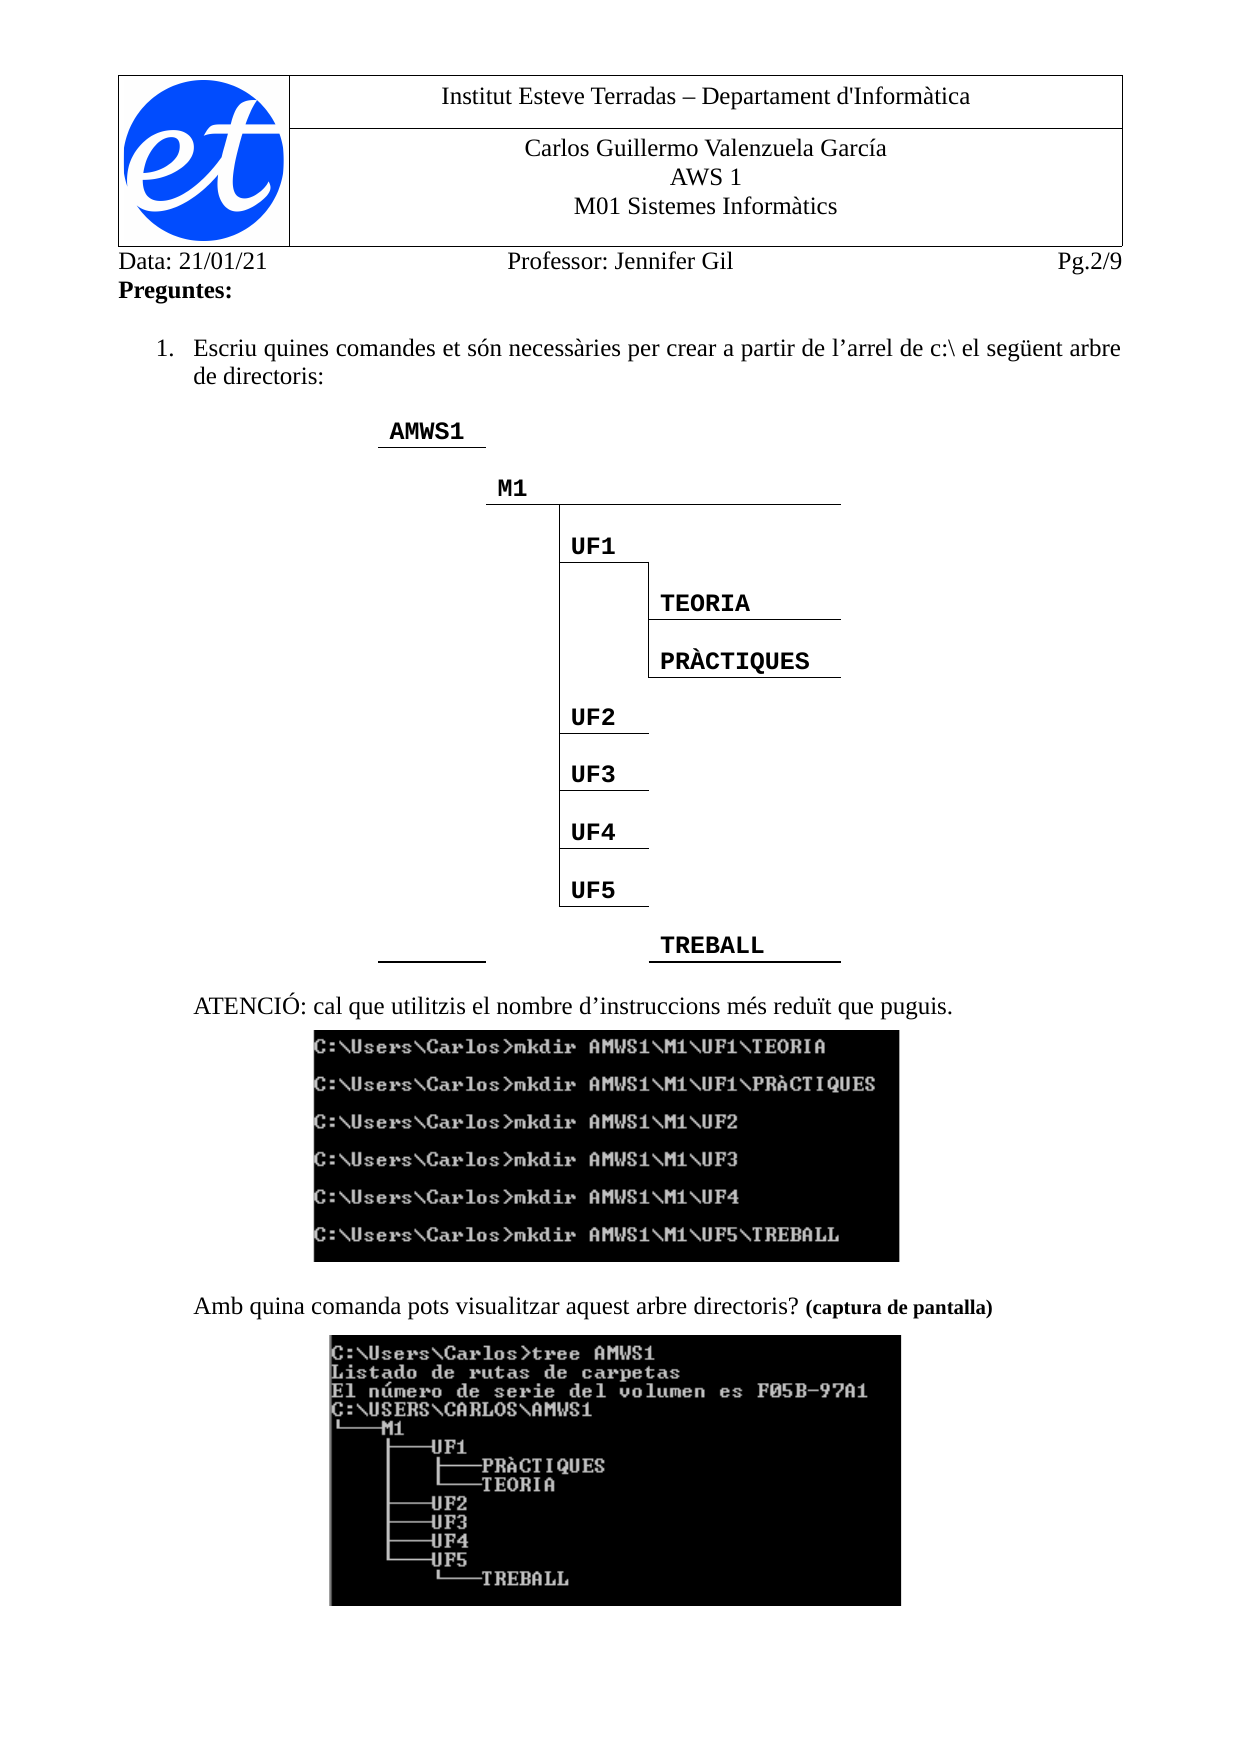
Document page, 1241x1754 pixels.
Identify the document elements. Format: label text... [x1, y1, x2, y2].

picture [329, 1335, 902, 1606]
table_cell TEORIA [649, 562, 841, 619]
table_cell UF1 [560, 505, 841, 562]
picture [313, 1030, 900, 1262]
table_header M1 [486, 419, 841, 504]
table_cell [486, 505, 559, 961]
table_cell UF2 [560, 563, 648, 733]
list Escriu quines comandes et són necessàries per crear a partir de l’arrel de c:\ el següent arbre de directoris: [156, 333, 1122, 390]
table_cell UF3 [560, 734, 648, 790]
table_cell PRÀCTIQUES [649, 620, 841, 677]
table_cell TREBALL [649, 678, 841, 961]
text Amb quina comanda pots visualitzar aquest arbre directoris? (captura de pantalla) [193, 1291, 1122, 1319]
table_cell [559, 907, 648, 961]
table_header AMWS1 [378, 419, 486, 447]
table_cell UF5 [560, 849, 648, 906]
picture [123, 80, 284, 241]
table_cell UF4 [560, 791, 648, 848]
table_cell [378, 448, 486, 961]
text Preguntes: [118, 275, 1122, 304]
text ATENCIÓ: cal que utilitzis el nombre d’instruccions més reduït que puguis. [193, 991, 1122, 1020]
